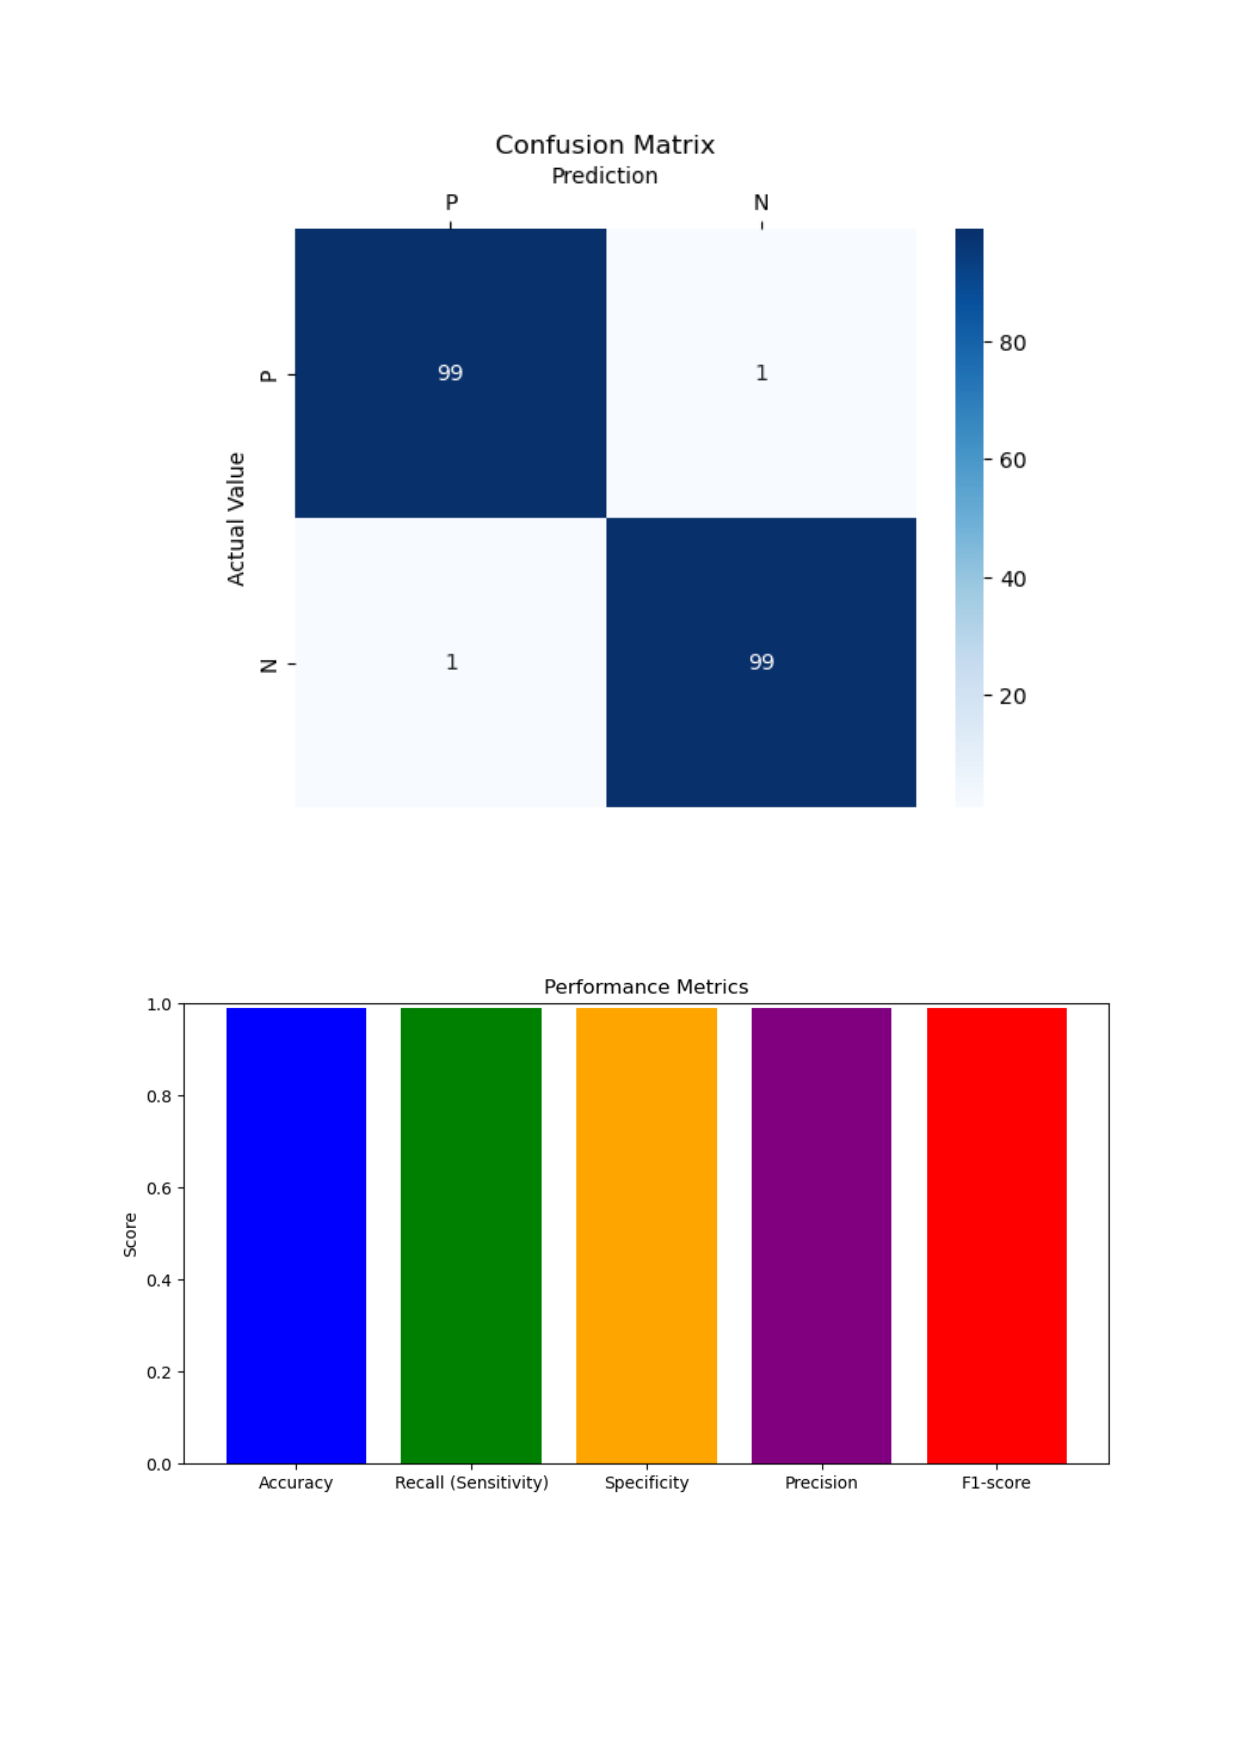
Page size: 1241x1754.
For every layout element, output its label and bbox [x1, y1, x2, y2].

picture [118, 977, 1123, 1497]
picture [203, 118, 1037, 834]
